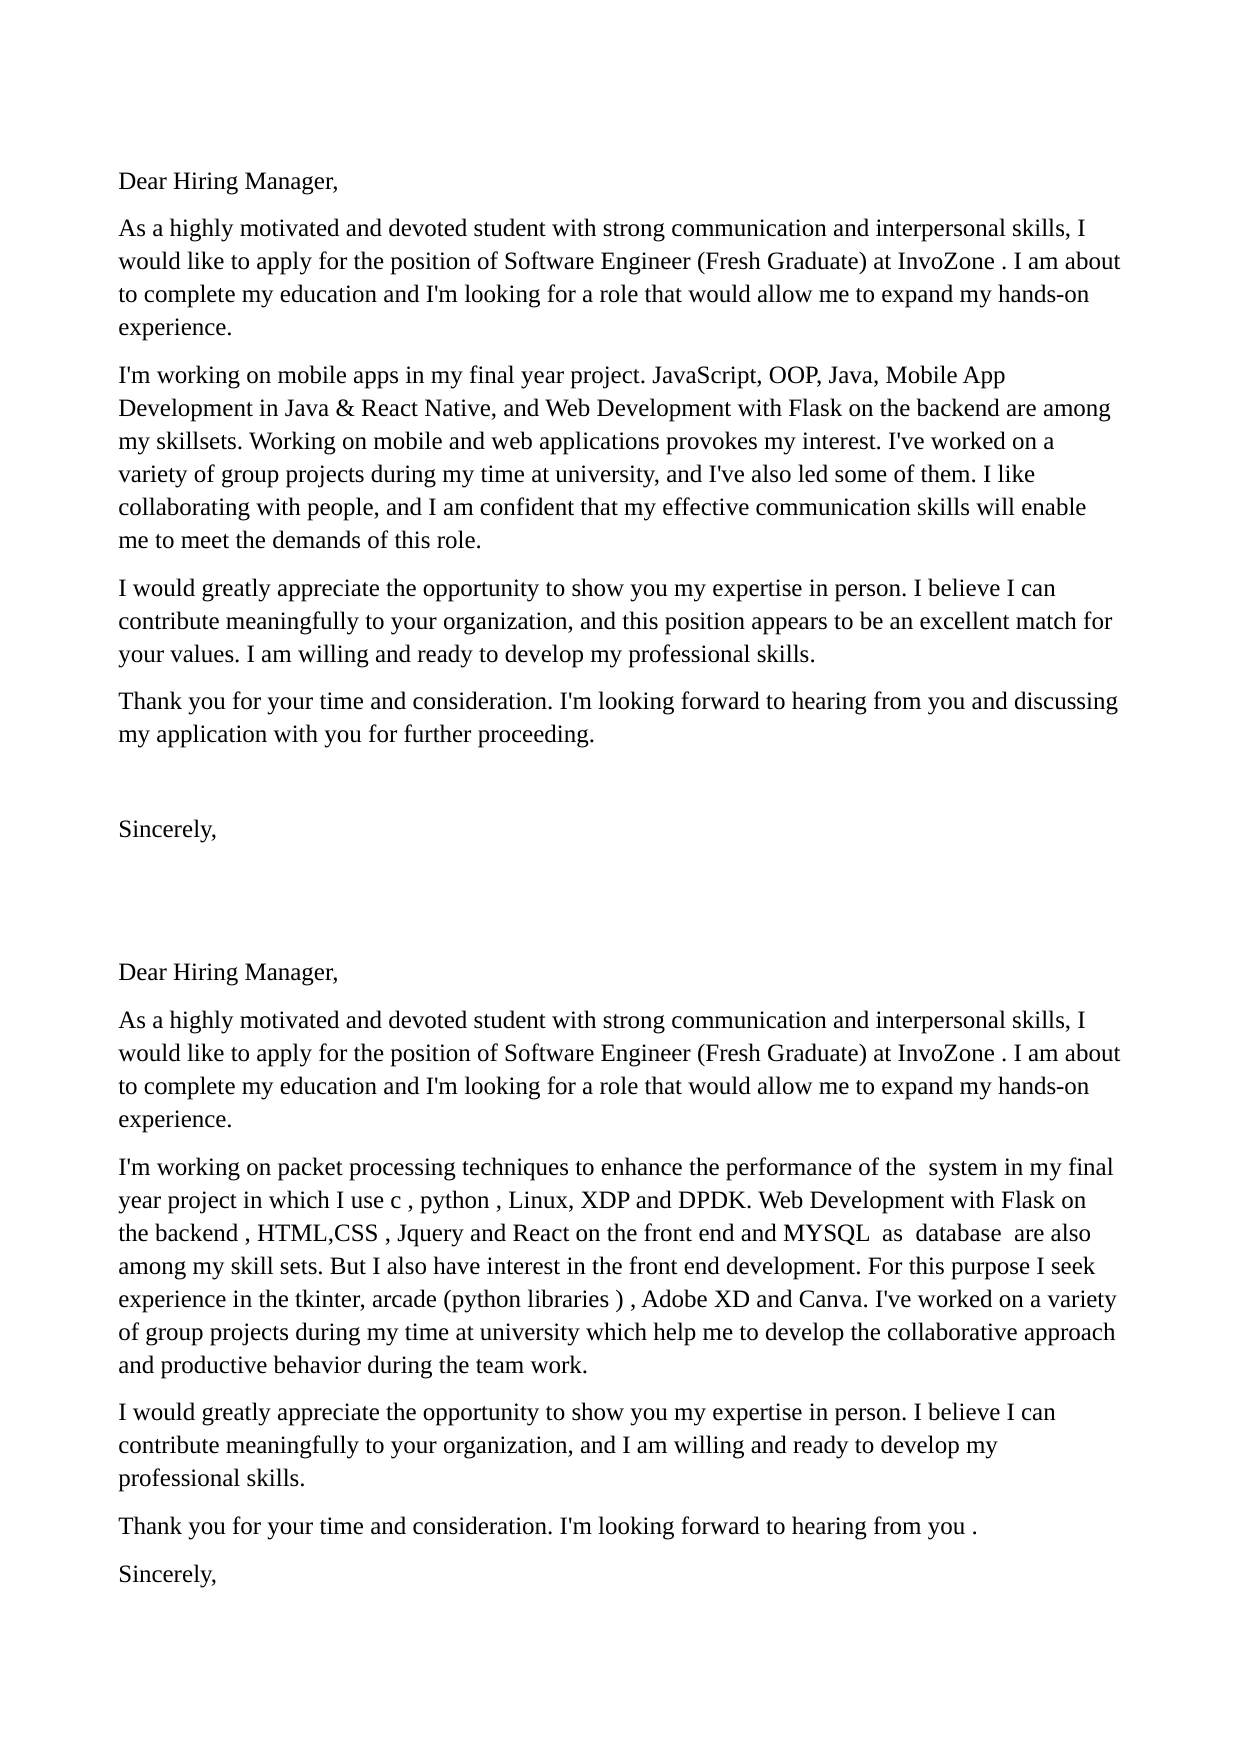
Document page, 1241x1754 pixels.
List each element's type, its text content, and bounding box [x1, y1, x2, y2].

text I'm working on mobile apps in my final year project. JavaScript, OOP, Java, Mobile App Development in Java & React Native, and Web Development with Flask on the backend are among my skillsets. Working on mobile and web applications provokes my interest. I've worked on a variety of group projects during my time at university, and I've also led some of them. I like collaborating with people, and I am confident that my effective communication skills will enable me to meet the demands of this role. [118, 360, 1122, 554]
text Thank you for your time and consideration. I'm looking forward to hearing from you . [118, 1511, 1122, 1540]
text As a highly motivated and devoted student with strong communication and interpersonal skills, I would like to apply for the position of Software Engineer (Fresh Graduate) at InvoZone . I am about to complete my education and I'm looking for a role that would allow me to expand my hands-on experience. [118, 1005, 1122, 1133]
text Dear Hiring Manager, [118, 166, 1122, 194]
text As a highly motivated and devoted student with strong communication and interpersonal skills, I would like to apply for the position of Software Engineer (Fresh Graduate) at InvoZone . I am about to complete my education and I'm looking for a role that would allow me to expand my hands-on experience. [118, 213, 1122, 341]
text I would greatly appreciate the opportunity to show you my expertise in person. I believe I can contribute meaningfully to your organization, and this position appears to be an excellent match for your values. I am willing and ready to develop my professional skills. [118, 573, 1122, 667]
text Thank you for your time and consideration. I'm looking forward to hearing from you and discussing my application with you for further proceeding. [118, 686, 1122, 748]
text I'm working on packet processing techniques to enhance the performance of the system in my final year project in which I use c , python , Linux, XDP and DPDK. Web Development with Flask on the backend , HTML,CSS , Jquery and React on the front end and MYSQL as database are also among my skill sets. But I also have interest in the front end development. For this purpose I seek experience in the tkinter, arcade (python libraries ) , Adobe XD and Canva. I've worked on a variety of group projects during my time at university which help me to develop the collaborative approach and productive behavior during the team work. [118, 1152, 1122, 1378]
text Dear Hiring Manager, [118, 957, 1122, 986]
text Sincerely, [118, 1559, 1122, 1587]
text I would greatly appreciate the opportunity to show you my expertise in person. I believe I can contribute meaningfully to your organization, and I am willing and ready to develop my professional skills. [118, 1397, 1122, 1492]
text Sincerely, [118, 814, 1122, 843]
